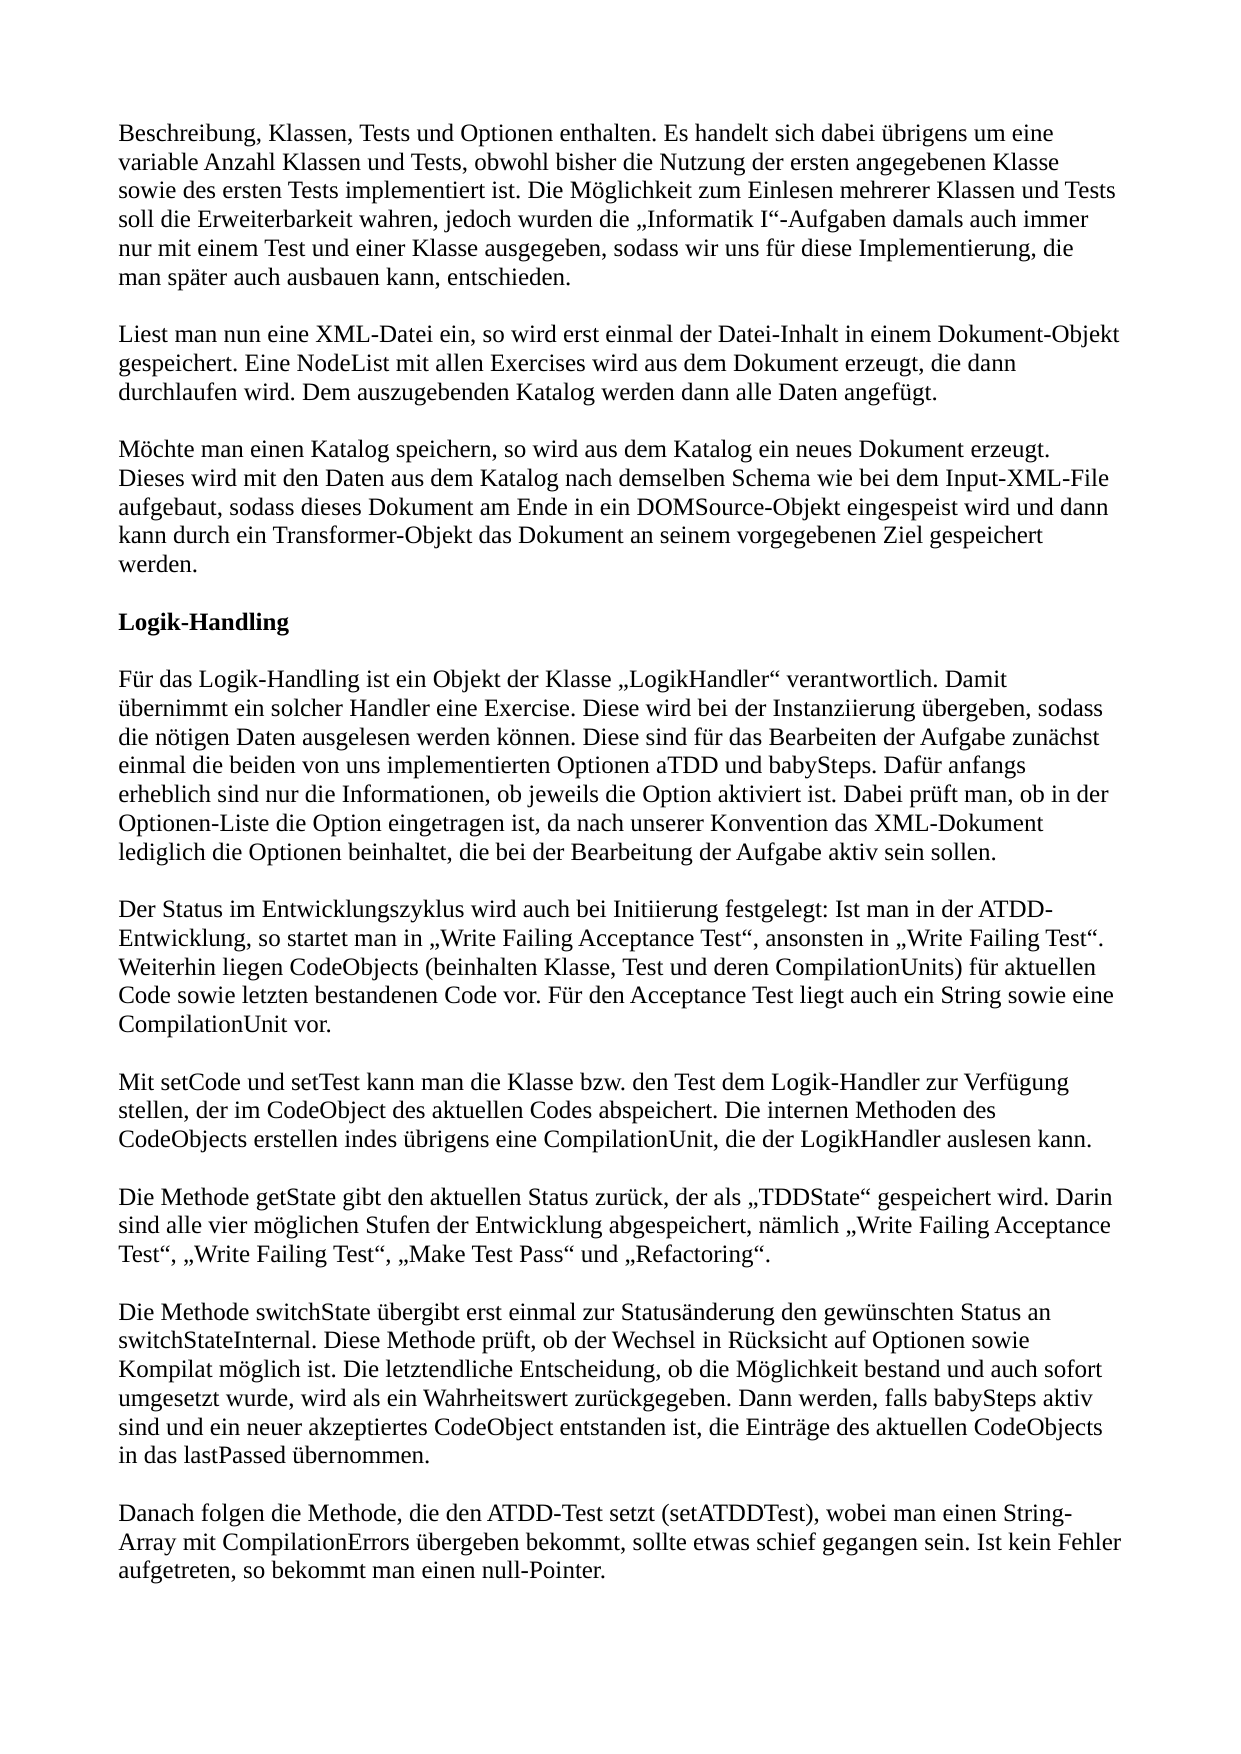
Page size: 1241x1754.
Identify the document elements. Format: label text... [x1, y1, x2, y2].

text Beschreibung, Klassen, Tests und Optionen enthalten. Es handelt sich dabei übrigens um eine variable Anzahl Klassen und Tests, obwohl bisher die Nutzung der ersten angegebenen Klasse sowie des ersten Tests implementiert ist. Die Möglichkeit zum Einlesen mehrerer Klassen und Tests soll die Erweiterbarkeit wahren, jedoch wurden die „Informatik I“-Aufgaben damals auch immer nur mit einem Test und einer Klasse ausgegeben, sodass wir uns für diese Implementierung, die man später auch ausbauen kann, entschieden. [118, 118, 1122, 291]
text Möchte man einen Katalog speichern, so wird aus dem Katalog ein neues Dokument erzeugt. Dieses wird mit den Daten aus dem Katalog nach demselben Schema wie bei dem Input-XML-File aufgebaut, sodass dieses Dokument am Ende in ein DOMSource-Objekt eingespeist wird und dann kann durch ein Transformer-Objekt das Dokument an seinem vorgegebenen Ziel gespeichert werden. [118, 434, 1122, 578]
text Liest man nun eine XML-Datei ein, so wird erst einmal der Datei-Inhalt in einem Dokument-Objekt gespeichert. Eine NodeList mit allen Exercises wird aus dem Dokument erzeugt, die dann durchlaufen wird. Dem auszugebenden Katalog werden dann alle Daten angefügt. [118, 319, 1122, 406]
text Für das Logik-Handling ist ein Objekt der Klasse „LogikHandler“ verantwortlich. Damit übernimmt ein solcher Handler eine Exercise. Diese wird bei der Instanziierung übergeben, sodass die nötigen Daten ausgelesen werden können. Diese sind für das Bearbeiten der Aufgabe zunächst einmal die beiden von uns implementierten Optionen aTDD und babySteps. Dafür anfangs erheblich sind nur die Informationen, ob jeweils die Option aktiviert ist. Dabei prüft man, ob in der Optionen-Liste die Option eingetragen ist, da nach unserer Konvention das XML-Dokument lediglich die Optionen beinhaltet, die bei der Bearbeitung der Aufgabe aktiv sein sollen. [118, 664, 1122, 866]
text Mit setCode und setTest kann man die Klasse bzw. den Test dem Logik-Handler zur Verfügung stellen, der im CodeObject des aktuellen Codes abspeichert. Die internen Methoden des CodeObjects erstellen indes übrigens eine CompilationUnit, die der LogikHandler auslesen kann. [118, 1067, 1122, 1153]
text Logik-Handling [118, 607, 1122, 636]
text Die Methode getState gibt den aktuellen Status zurück, der als „TDDState“ gespeichert wird. Darin sind alle vier möglichen Stufen der Entwicklung abgespeichert, nämlich „Write Failing Acceptance Test“, „Write Failing Test“, „Make Test Pass“ und „Refactoring“. [118, 1182, 1122, 1268]
text Die Methode switchState übergibt erst einmal zur Statusänderung den gewünschten Status an switchStateInternal. Diese Methode prüft, ob der Wechsel in Rücksicht auf Optionen sowie Kompilat möglich ist. Die letztendliche Entscheidung, ob die Möglichkeit bestand und auch sofort umgesetzt wurde, wird als ein Wahrheitswert zurückgegeben. Dann werden, falls babySteps aktiv sind und ein neuer akzeptiertes CodeObject entstanden ist, die Einträge des aktuellen CodeObjects in das lastPassed übernommen. [118, 1297, 1122, 1469]
text Danach folgen die Methode, die den ATDD-Test setzt (setATDDTest), wobei man einen String-Array mit CompilationErrors übergeben bekommt, sollte etwas schief gegangen sein. Ist kein Fehler aufgetreten, so bekommt man einen null-Pointer. [118, 1498, 1122, 1584]
text Der Status im Entwicklungszyklus wird auch bei Initiierung festgelegt: Ist man in der ATDD-Entwicklung, so startet man in „Write Failing Acceptance Test“, ansonsten in „Write Failing Test“. Weiterhin liegen CodeObjects (beinhalten Klasse, Test und deren CompilationUnits) für aktuellen Code sowie letzten bestandenen Code vor. Für den Acceptance Test liegt auch ein String sowie eine CompilationUnit vor. [118, 894, 1122, 1038]
